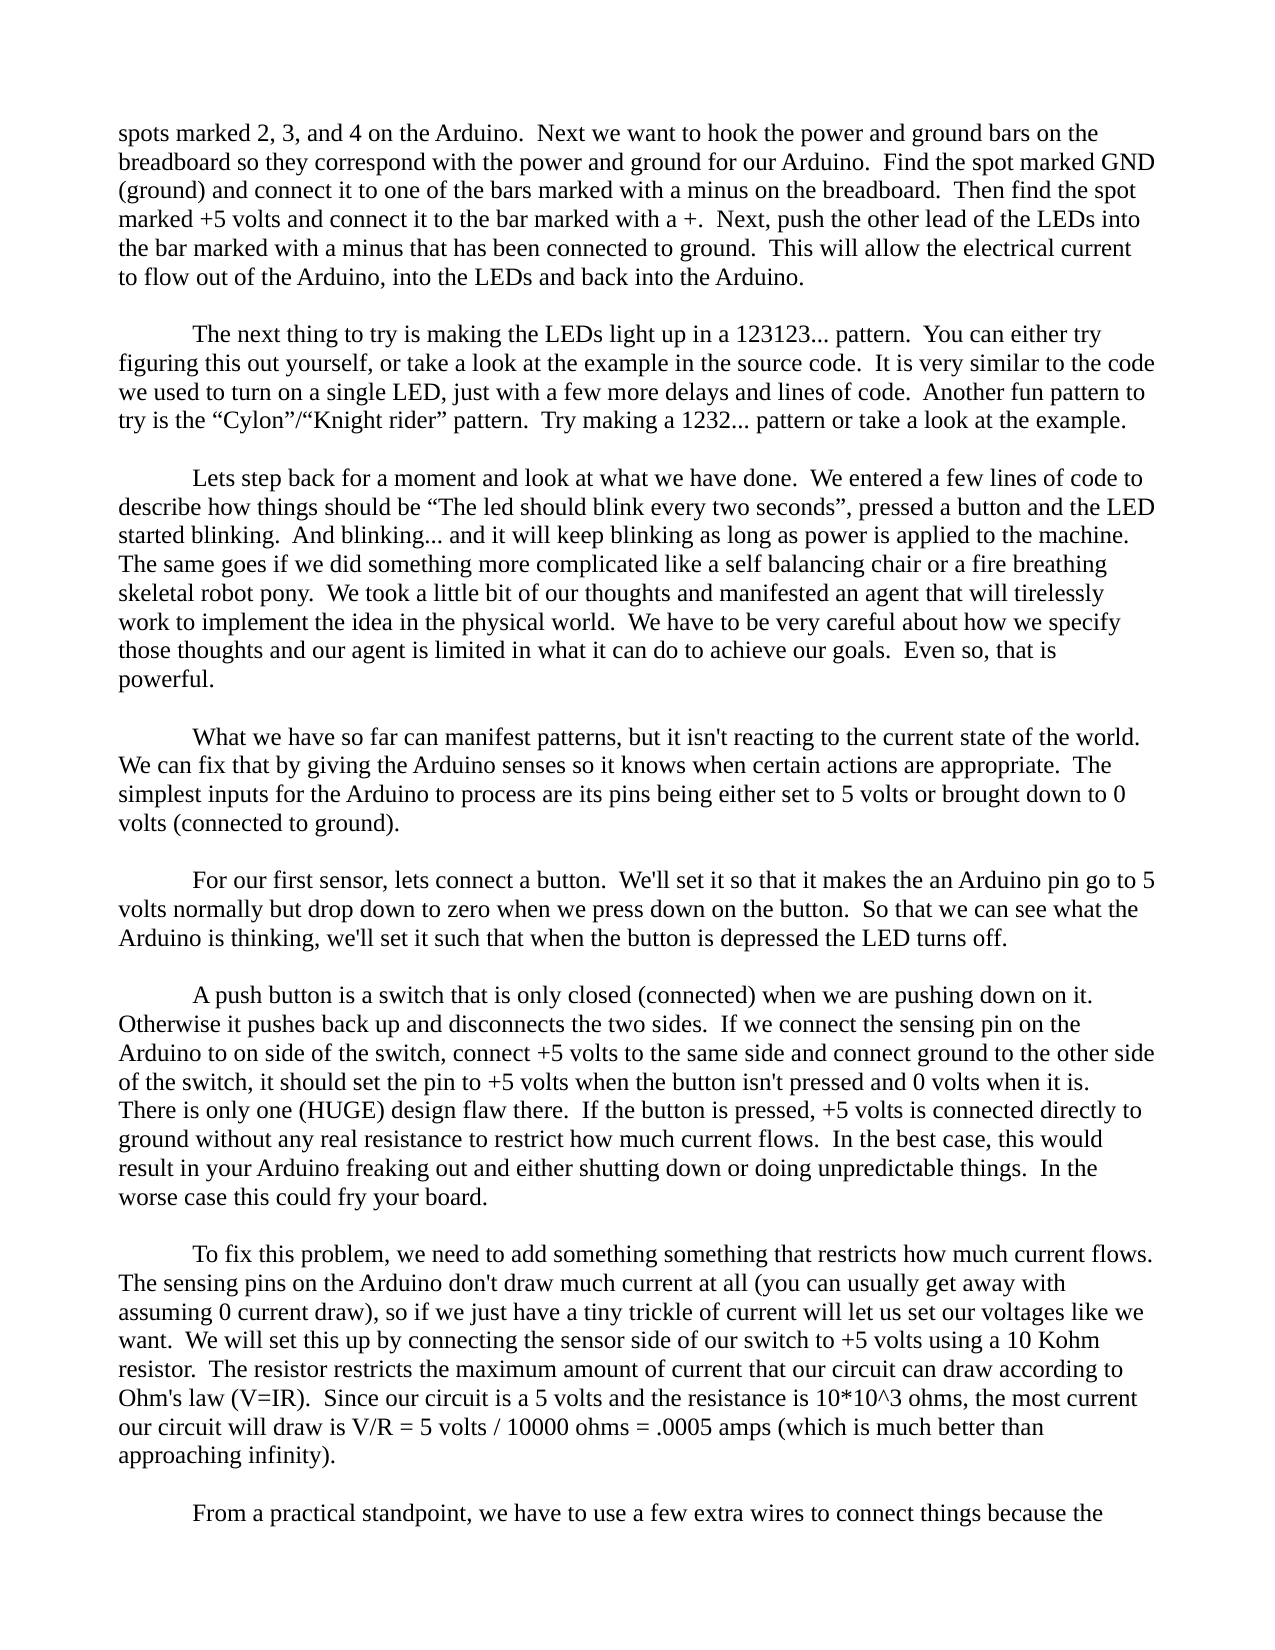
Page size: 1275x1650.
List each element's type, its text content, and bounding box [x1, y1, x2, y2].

text What we have so far can manifest patterns, but it isn't reacting to the current state of the world. We can fix that by giving the Arduino senses so it knows when certain actions are appropriate. The simplest inputs for the Arduino to process are its pins being either set to 5 volts or brought down to 0 volts (connected to ground). [118, 722, 1157, 837]
text For our first sensor, lets connect a button. We'll set it so that it makes the an Arduino pin go to 5 volts normally but drop down to zero when we press down on the button. So that we can see what the Arduino is thinking, we'll set it such that when the button is depressed the LED turns off. [118, 866, 1157, 952]
text From a practical standpoint, we have to use a few extra wires to connect things because the [118, 1498, 1157, 1527]
text spots marked 2, 3, and 4 on the Arduino. Next we want to hook the power and ground bars on the breadboard so they correspond with the power and ground for our Arduino. Find the spot marked GND (ground) and connect it to one of the bars marked with a minus on the breadboard. Then find the spot marked +5 volts and connect it to the bar marked with a +. Next, push the other lead of the LEDs into the bar marked with a minus that has been connected to ground. This will allow the electrical current to flow out of the Arduino, into the LEDs and back into the Arduino. [118, 118, 1157, 291]
text To fix this problem, we need to add something something that restricts how much current flows. The sensing pins on the Arduino don't draw much current at all (you can usually get away with assuming 0 current draw), so if we just have a tiny trickle of current will let us set our voltages like we want. We will set this up by connecting the sensor side of our switch to +5 volts using a 10 Kohm resistor. The resistor restricts the maximum amount of current that our circuit can draw according to Ohm's law (V=IR). Since our circuit is a 5 volts and the resistance is 10*10^3 ohms, the most current our circuit will draw is V/R = 5 volts / 10000 ohms = .0005 amps (which is much better than approaching infinity). [118, 1239, 1157, 1469]
text The next thing to try is making the LEDs light up in a 123123... pattern. You can either try figuring this out yourself, or take a look at the example in the source code. It is very similar to the code we used to turn on a single LED, just with a few more delays and lines of code. Another fun pattern to try is the “Cylon”/“Knight rider” pattern. Try making a 1232... pattern or take a look at the example. [118, 319, 1157, 434]
text A push button is a switch that is only closed (connected) when we are pushing down on it. Otherwise it pushes back up and disconnects the two sides. If we connect the sensing pin on the Arduino to on side of the switch, connect +5 volts to the same side and connect ground to the other side of the switch, it should set the pin to +5 volts when the button isn't pressed and 0 volts when it is. There is only one (HUGE) design flaw there. If the button is pressed, +5 volts is connected directly to ground without any real resistance to restrict how much current flows. In the best case, this would result in your Arduino freaking out and either shutting down or doing unpredictable things. In the worse case this could fry your board. [118, 981, 1157, 1211]
text Lets step back for a moment and look at what we have done. We entered a few lines of code to describe how things should be “The led should blink every two seconds”, pressed a button and the LED started blinking. And blinking... and it will keep blinking as long as power is applied to the machine. The same goes if we did something more complicated like a self balancing chair or a fire breathing skeletal robot pony. We took a little bit of our thoughts and manifested an agent that will tirelessly work to implement the idea in the physical world. We have to be very careful about how we specify those thoughts and our agent is limited in what it can do to achieve our goals. Even so, that is powerful. [118, 463, 1157, 693]
